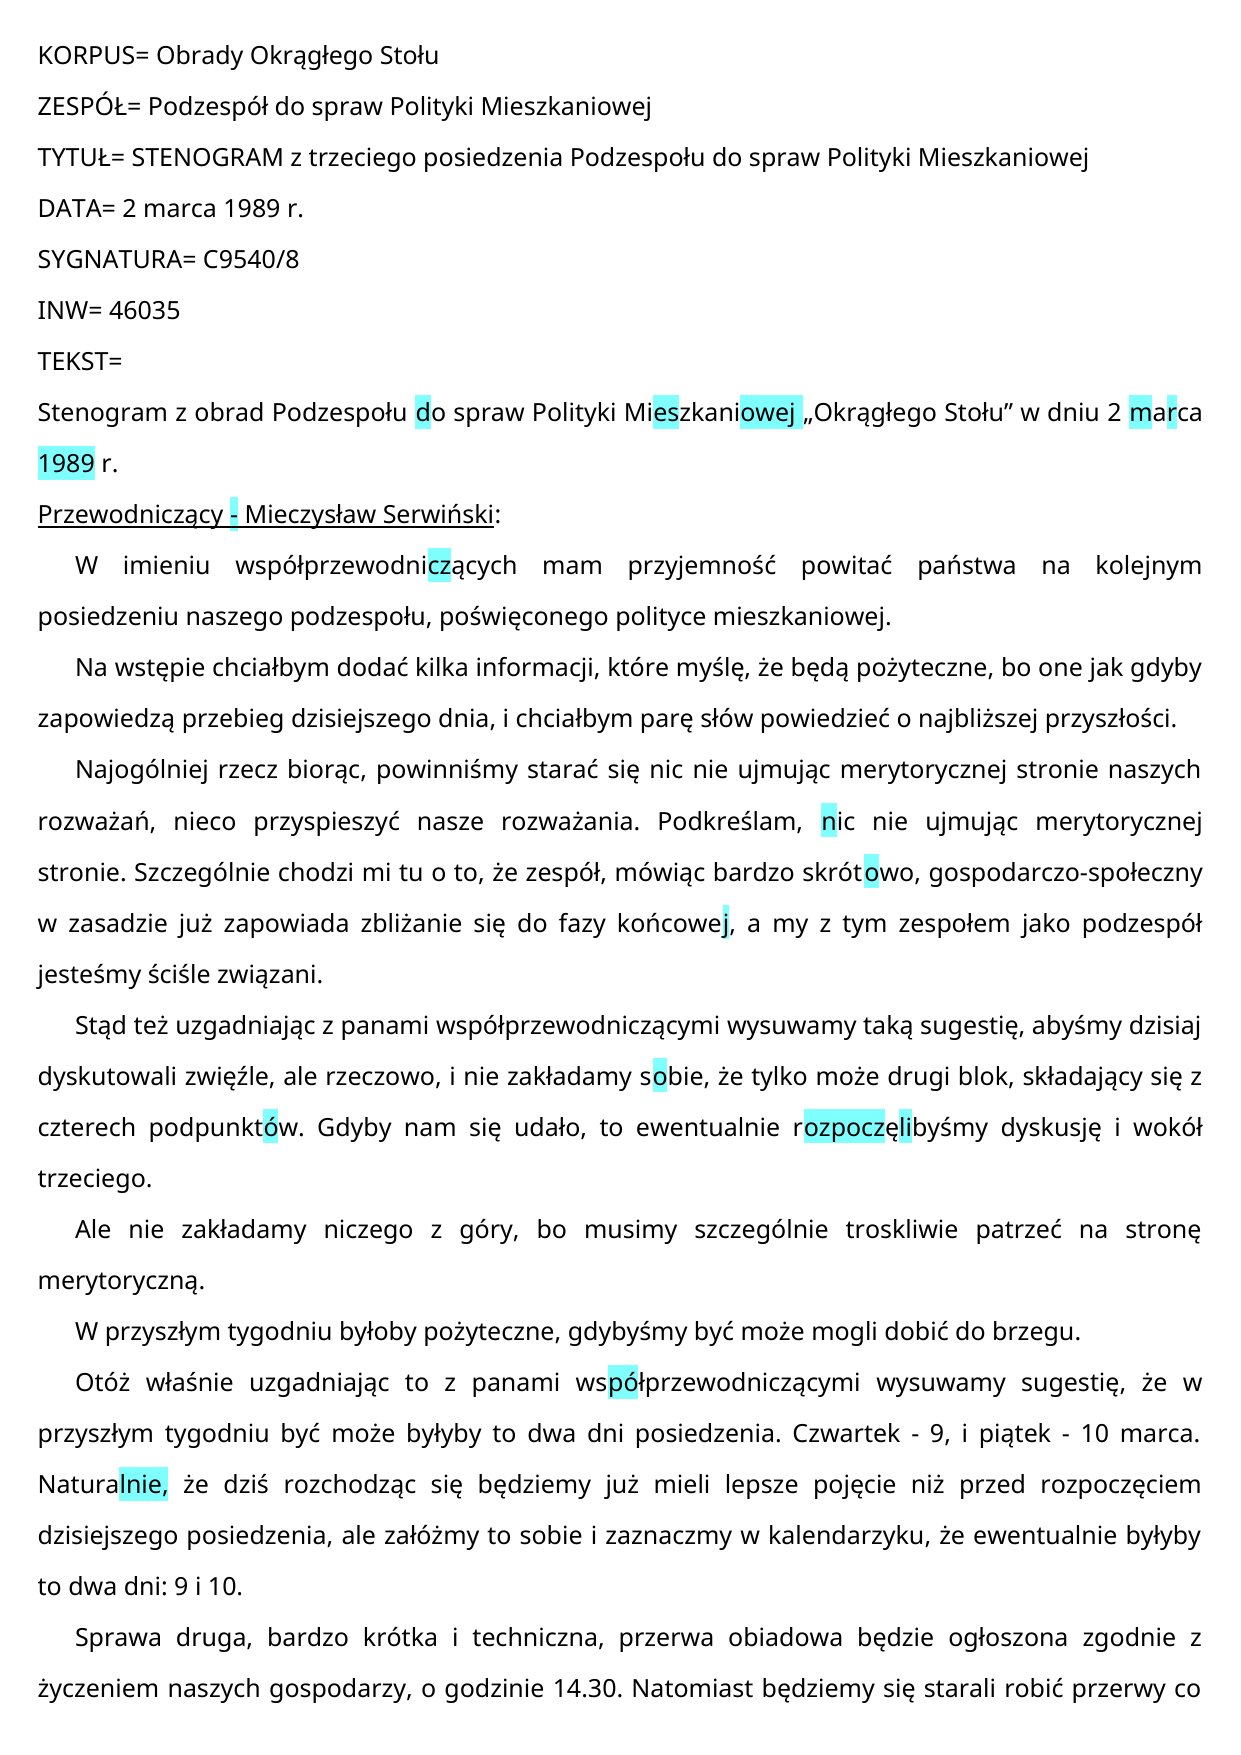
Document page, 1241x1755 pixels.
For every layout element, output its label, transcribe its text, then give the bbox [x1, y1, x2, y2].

text Ale nie zakładamy niczego z góry, bo musimy szczególnie troskliwie patrzeć na stronę merytoryczną. [37, 1211, 1203, 1297]
text SYGNATURA= C9540/8 [37, 242, 1203, 276]
text Sprawa druga, bardzo krótka i techniczna, przerwa obiadowa będzie ogłoszona zgodnie z życzeniem naszych gospodarzy, o godzinie 14.30. Natomiast będziemy się starali robić przerwy co [37, 1620, 1203, 1705]
text W przyszłym tygodniu byłoby pożyteczne, gdybyśmy być może mogli dobić do brzegu. [37, 1313, 1203, 1348]
text W imieniu współprzewodniczących mam przyjemność powitać państwa na kolejnym posiedzeniu naszego podzespołu, poświęconego polityce mieszkaniowej. [37, 548, 1203, 633]
text DATA= 2 marca 1989 r. [37, 191, 1203, 225]
text TEKST= [37, 344, 1203, 378]
text Stąd też uzgadniając z panami współprzewodniczącymi wysuwamy taką sugestię, abyśmy dzisiaj dyskutowali zwięźle, ale rzeczowo, i nie zakładamy sobie, że tylko może drugi blok, składający się z czterech podpunktów. Gdyby nam się udało, to ewentualnie rozpoczęlibyśmy dyskusję i wokół trzeciego. [37, 1007, 1203, 1194]
text ZESPÓŁ= Podzespół do spraw Polityki Mieszkaniowej [37, 88, 1203, 123]
text Stenogram z obrad Podzespołu do spraw Polityki Mieszkaniowej „Okrągłego Stołu” w dniu 2 marca 1989 r. [37, 395, 1203, 480]
text KORPUS= Obrady Okrągłego Stołu [37, 37, 1203, 72]
text TYTUŁ= STENOGRAM z trzeciego posiedzenia Podzespołu do spraw Polityki Mieszkaniowej [37, 139, 1203, 174]
text Otóż właśnie uzgadniając to z panami współprzewodniczącymi wysuwamy sugestię, że w przyszłym tygodniu być może byłyby to dwa dni posiedzenia. Czwartek - 9, i piątek - 10 marca. Naturalnie, że dziś rozchodząc się będziemy już mieli lepsze pojęcie niż przed rozpoczęciem dzisiejszego posiedzenia, ale załóżmy to sobie i zaznaczmy w kalendarzyku, że ewentualnie byłyby to dwa dni: 9 i 10. [37, 1364, 1203, 1603]
text Na wstępie chciałbym dodać kilka informacji, które myślę, że będą pożyteczne, bo one jak gdyby zapowiedzą przebieg dzisiejszego dnia, i chciałbym parę słów powiedzieć o najbliższej przyszłości. [37, 650, 1203, 735]
text INW= 46035 [37, 293, 1203, 327]
text Najogólniej rzecz biorąc, powinniśmy starać się nic nie ujmując merytorycznej stronie naszych rozważań, nieco przyspieszyć nasze rozważania. Podkreślam, nic nie ujmując merytorycznej stronie. Szczególnie chodzi mi tu o to, że zespół, mówiąc bardzo skrótowo, gospodarczo-społeczny w zasadzie już zapowiada zbliżanie się do fazy końcowej, a my z tym zespołem jako podzespół jesteśmy ściśle związani. [37, 752, 1203, 990]
text Przewodniczący - Mieczysław Serwiński: [37, 497, 1203, 531]
